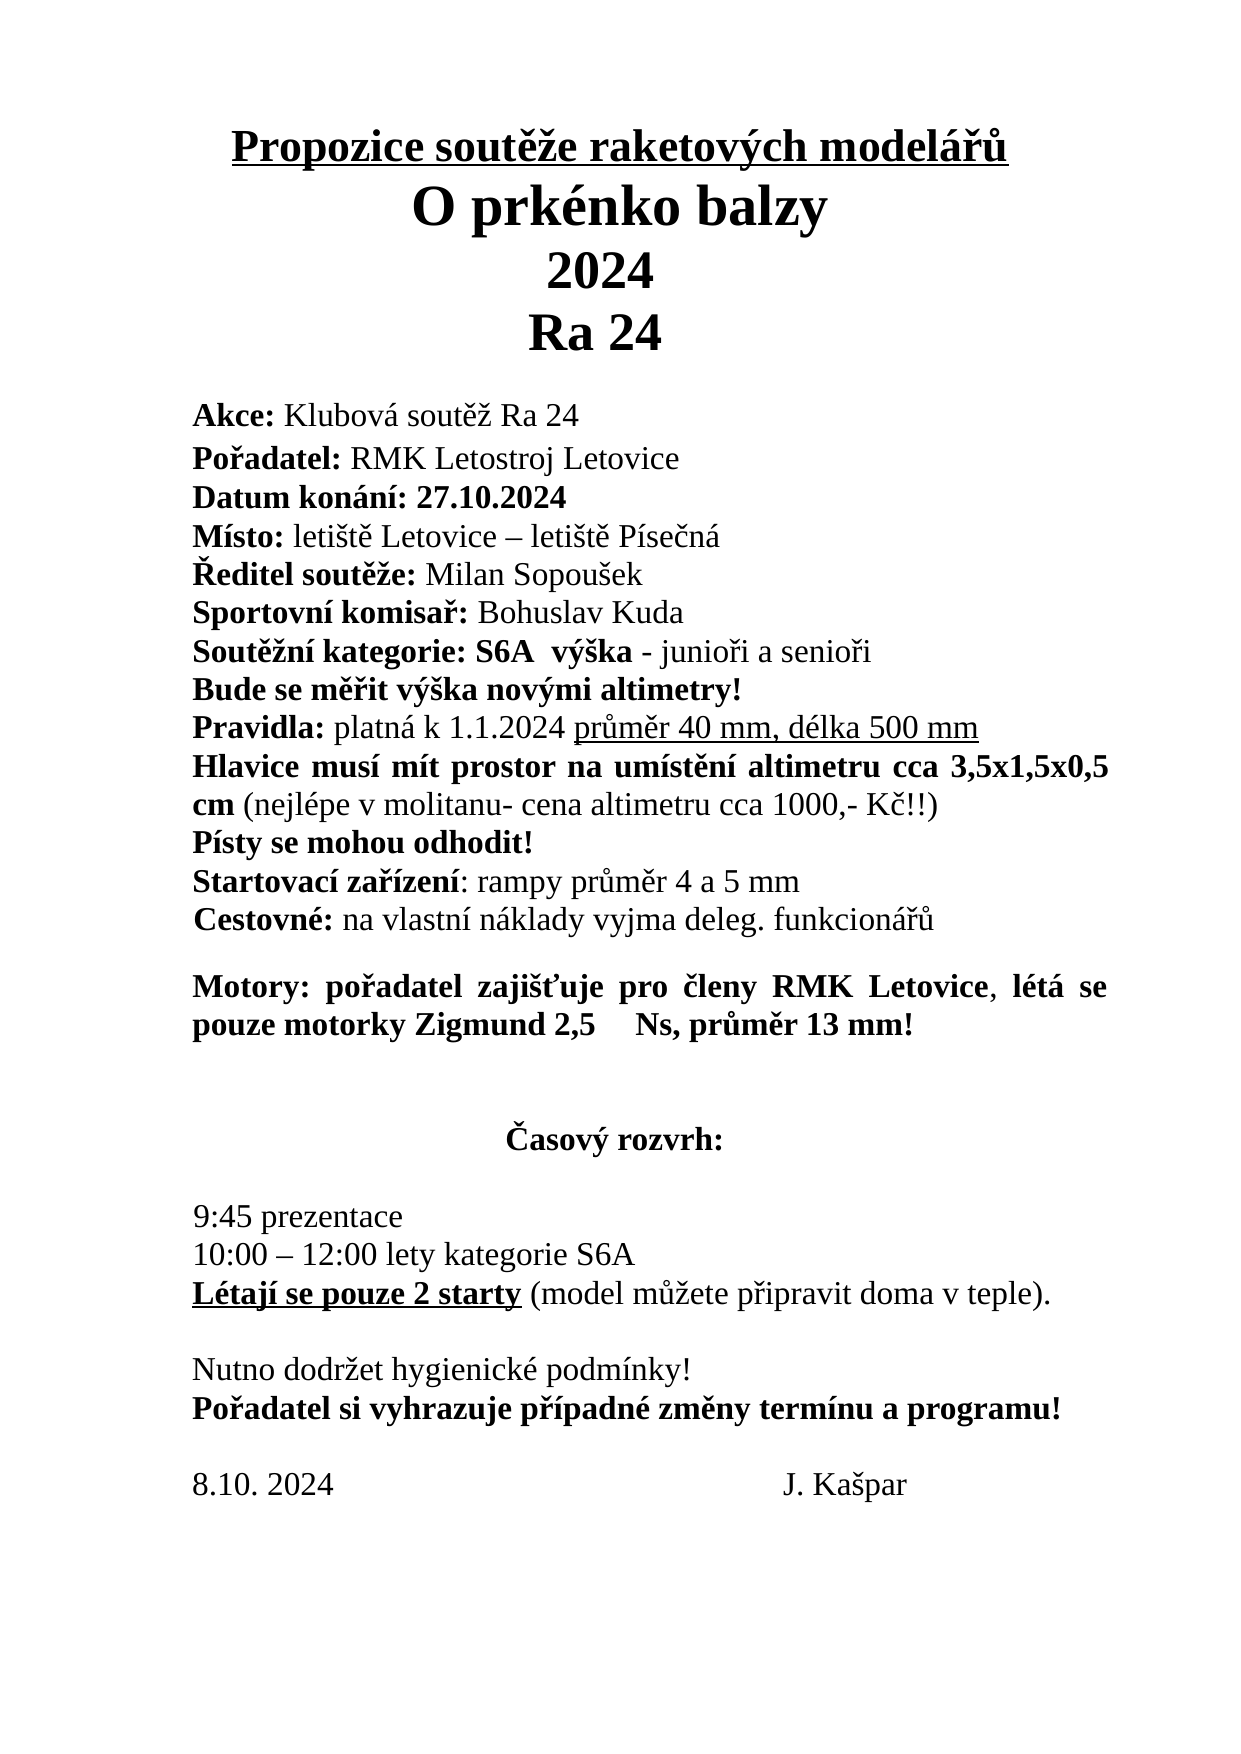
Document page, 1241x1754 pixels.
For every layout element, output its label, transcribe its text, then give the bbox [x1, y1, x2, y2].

text Sportovní komisař: Bohuslav Kuda [118, 592, 1122, 631]
text Ra 24 [118, 300, 1122, 362]
text O prkénko balzy [118, 171, 1122, 238]
text Ředitel soutěže: Milan Sopoušek [118, 554, 1122, 592]
text 8.10. 2024 J. Kašpar [118, 1464, 1122, 1503]
text Místo: letiště Letovice – letiště Písečná [118, 516, 1122, 554]
text Pravidla: platná k 1.1.2024 průměr 40 mm, délka 500 mm [118, 707, 1122, 746]
text 10:00 – 12:00 lety kategorie S6A [118, 1234, 1122, 1273]
text Hlavice musí mít prostor na umístění altimetru cca 3,5x1,5x0,5 cm (nejlépe v molitanu- cena altimetru cca 1000,- Kč!!) [118, 746, 1122, 822]
text Startovací zařízení: rampy průměr 4 a 5 mm [118, 861, 1122, 899]
text Nutno dodržet hygienické podmínky! [192, 1349, 1122, 1388]
text Časový rozvrh: [118, 1119, 1122, 1158]
text Cestovné: na vlastní náklady vyjma deleg. funkcionářů [118, 899, 1122, 937]
text Pořadatel: RMK Letostroj Letovice [118, 434, 1122, 477]
text Motory: pořadatel zajišťuje pro členy RMK Letovice, létá se pouze motorky Zigmund 2,5 Ns, průměr 13 mm! [118, 966, 1122, 1043]
text Písty se mohou odhodit! [118, 822, 1122, 861]
text Pořadatel si vyhrazuje případné změny termínu a programu! [118, 1388, 1122, 1426]
text Propozice soutěže raketových modelářů [118, 118, 1122, 171]
text Bude se měřit výška novými altimetry! [118, 669, 1122, 707]
text 2024 [118, 238, 1122, 300]
text Létají se pouze 2 starty (model můžete připravit doma v teple). [118, 1273, 1122, 1349]
text 9:45 prezentace [118, 1196, 1122, 1234]
text Soutěžní kategorie: S6A výška - junioři a senioři [118, 631, 1122, 669]
text Akce: Klubová soutěž Ra 24 [118, 391, 1122, 434]
text Datum konání: 27.10.2024 [118, 477, 1122, 516]
